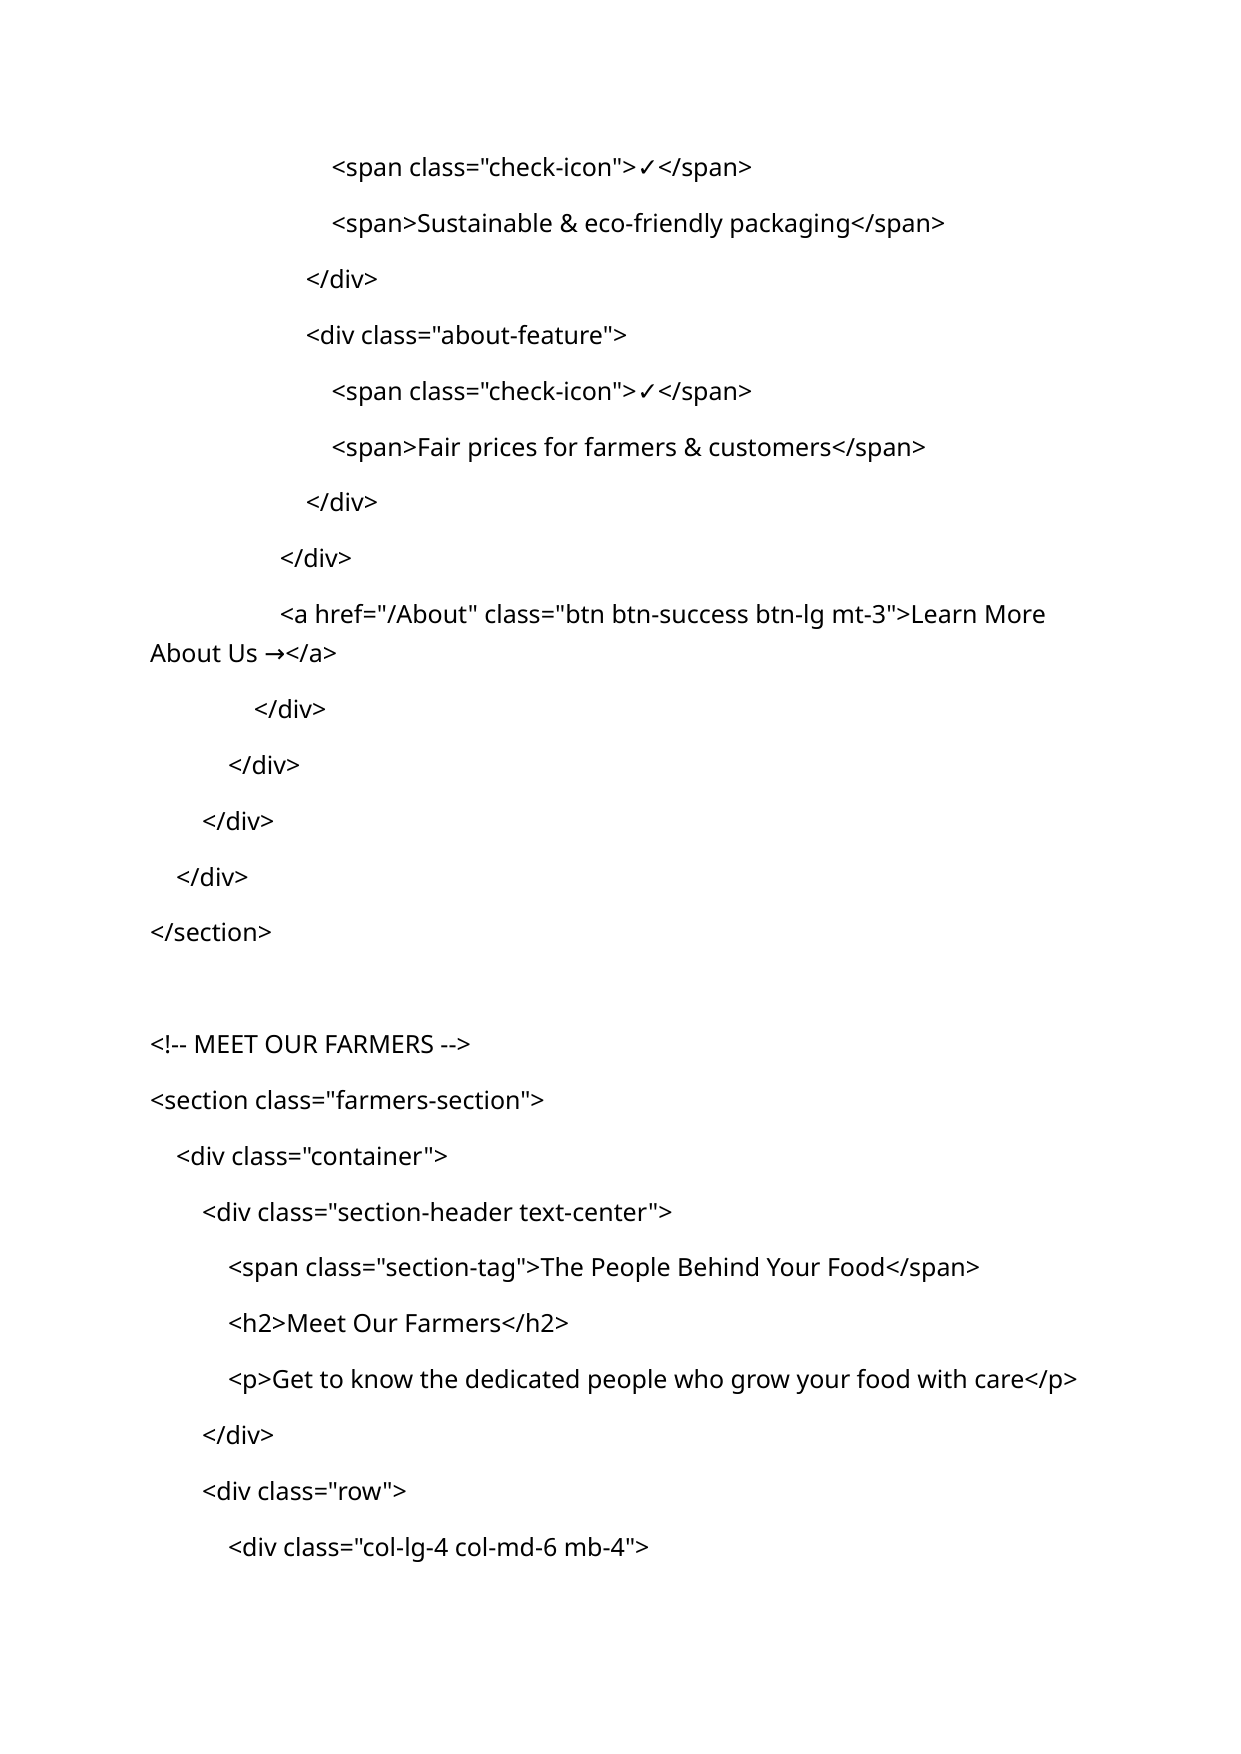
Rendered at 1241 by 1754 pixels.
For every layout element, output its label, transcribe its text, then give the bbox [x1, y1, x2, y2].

text <h2>Meet Our Farmers</h2> [150, 1306, 1090, 1340]
text </section> [150, 915, 1090, 949]
text <span>Sustainable & eco-friendly packaging</span> [150, 206, 1090, 240]
text <span class="check-icon">✓</span> [150, 150, 1090, 184]
text <span class="check-icon">✓</span> [150, 373, 1090, 407]
text </div> [150, 541, 1090, 575]
text </div> [150, 485, 1090, 519]
text <p>Get to know the dedicated people who grow your food with care</p> [150, 1362, 1090, 1396]
text <div class="about-feature"> [150, 317, 1090, 352]
text <div class="col-lg-4 col-md-6 mb-4"> [150, 1529, 1090, 1563]
text </div> [150, 692, 1090, 726]
text </div> [150, 803, 1090, 837]
text <div class="row"> [150, 1473, 1090, 1507]
text <div class="section-header text-center"> [150, 1194, 1090, 1228]
text <a href="/About" class="btn btn-success btn-lg mt-3">Learn More About Us →</a> [150, 597, 1090, 670]
text </div> [150, 262, 1090, 296]
text </div> [150, 859, 1090, 893]
text <span>Fair prices for farmers & customers</span> [150, 429, 1090, 463]
text <!-- MEET OUR FARMERS --> [150, 1027, 1090, 1061]
text <span class="section-tag">The People Behind Your Food</span> [150, 1250, 1090, 1284]
text </div> [150, 747, 1090, 782]
text </div> [150, 1417, 1090, 1452]
text <div class="container"> [150, 1138, 1090, 1172]
text <section class="farmers-section"> [150, 1082, 1090, 1117]
